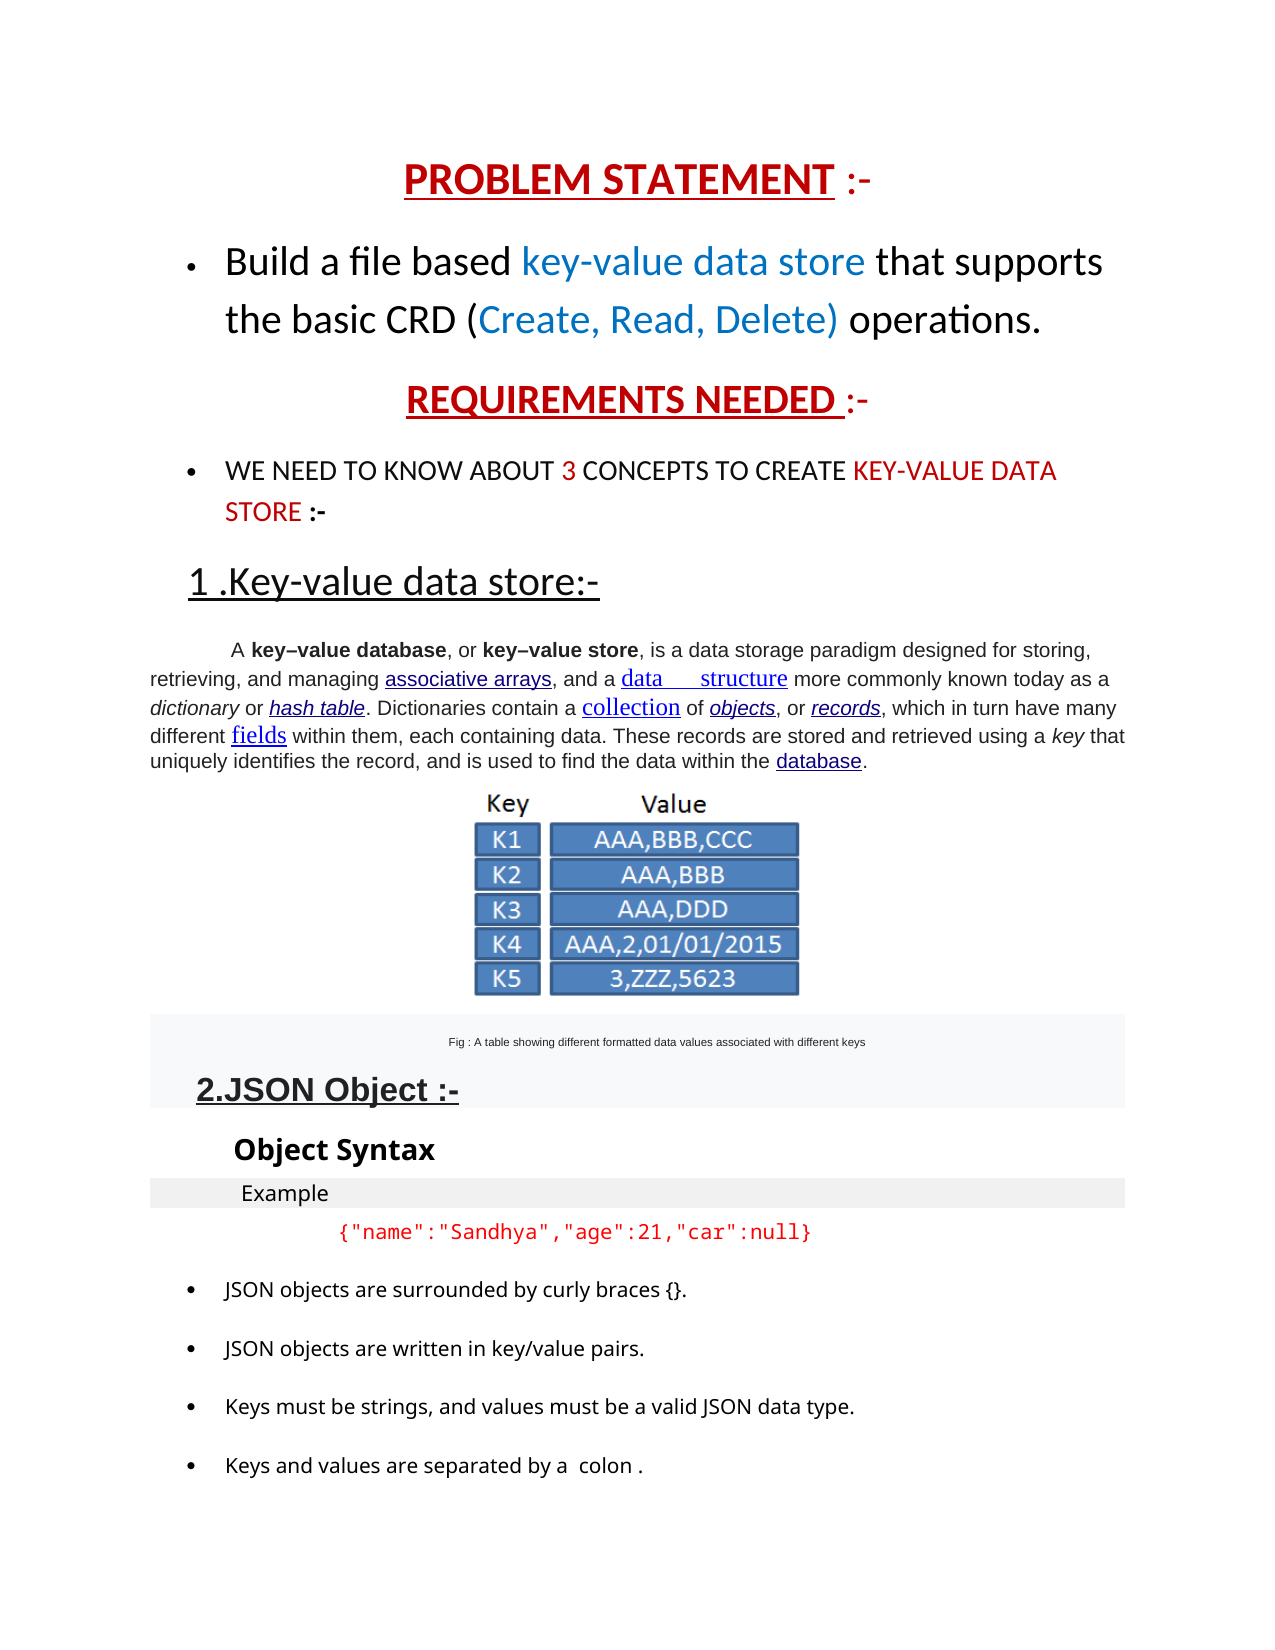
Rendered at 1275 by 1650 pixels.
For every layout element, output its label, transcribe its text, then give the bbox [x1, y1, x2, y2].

list Keys and values are separated by a colon . [187, 1451, 1125, 1479]
text Fig : A table showing different formatted data values associated with different keys [150, 1014, 1125, 1049]
picture [469, 785, 806, 1002]
list JSON objects are surrounded by curly braces {}. [187, 1276, 1125, 1304]
text 2.JSON Object :- [150, 1070, 1125, 1108]
text REQUIREMENTS NEEDED :- [150, 373, 1125, 424]
list Keys must be strings, and values must be a valid JSON data type. [187, 1392, 1125, 1421]
list Build a file based key-value data store that supports the basic CRD (Create, Read, Delete) operations. [187, 235, 1125, 344]
text PROBLEM STATEMENT :- [150, 150, 1125, 206]
list JSON objects are written in key/value pairs. [187, 1334, 1125, 1362]
subtitle Object Syntax [150, 1129, 1125, 1169]
text A key–value database, or key–value store, is a data storage paradigm designed for storing, retrieving, and managing associative arrays, and a data structure more commonly known today as a dictionary or hash table. Dictionaries contain a collection of objects, or records, which in turn have many different fields within them, each containing data. These records are stored and retrieved using a key that uniquely identifies the record, and is used to find the data within the database. [150, 634, 1125, 773]
text {"name":"Sandhya","age":21,"car":null} [150, 1217, 1125, 1246]
text 1 .Key-value data store:- [187, 555, 1125, 606]
subtitle Example [150, 1178, 1125, 1208]
list WE NEED TO KNOW ABOUT 3 CONCEPTS TO CREATE KEY-VALUE DATA STORE :- [187, 452, 1125, 529]
